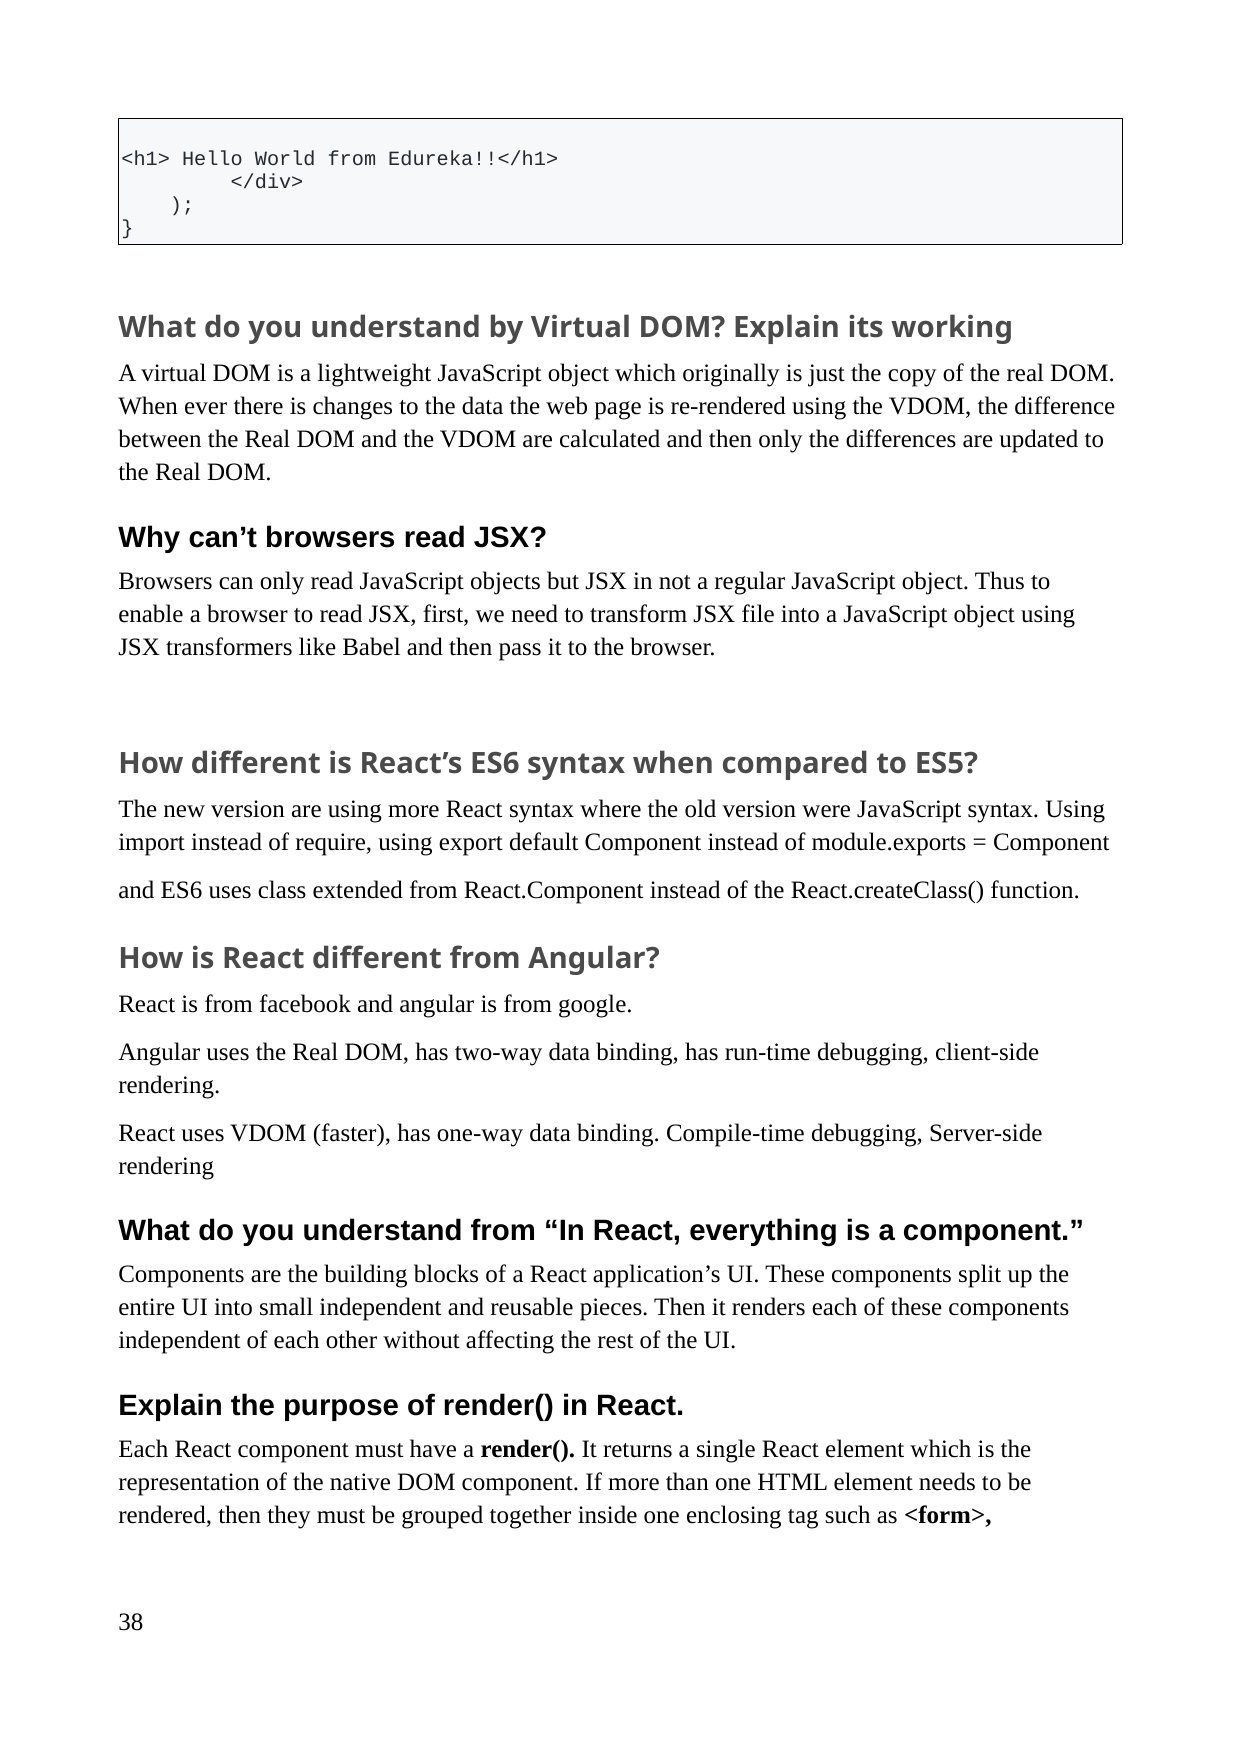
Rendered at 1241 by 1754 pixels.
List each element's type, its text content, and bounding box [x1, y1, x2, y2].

subtitle What do you understand from “In React, everything is a component.” [118, 1213, 1122, 1247]
subtitle How different is React’s ES6 syntax when compared to ES5? [118, 742, 1122, 782]
text A virtual DOM is a lightweight JavaScript object which originally is just the copy of the real DOM. When ever there is changes to the data the web page is re-rendered using the VDOM, the difference between the Real DOM and the VDOM are calculated and then only the differences are updated to the Real DOM. [118, 358, 1122, 486]
text Browsers can only read JavaScript objects but JSX in not a regular JavaScript object. Thus to enable a browser to read JSX, first, we need to transform JSX file into a JavaScript object using JSX transformers like Babel and then pass it to the browser. [118, 566, 1122, 661]
text Angular uses the Real DOM, has two-way data binding, has run-time debugging, client-side rendering. [118, 1037, 1122, 1099]
text </div> [119, 169, 1122, 192]
text The new version are using more React syntax where the old version were JavaScript syntax. Using import instead of require, using export default Component instead of module.exports = Component [118, 794, 1122, 856]
text ); [119, 192, 1122, 214]
text Each React component must have a render(). It returns a single React element which is the representation of the native DOM component. If more than one HTML element needs to be rendered, then they must be grouped together inside one enclosing tag such as <form>, [118, 1434, 1122, 1528]
subtitle What do you understand by Virtual DOM? Explain its working [118, 306, 1122, 346]
text <h1> Hello World from Edureka!!</h1> [119, 146, 1122, 169]
text Components are the building blocks of a React application’s UI. These components split up the entire UI into small independent and reusable pieces. Then it renders each of these components independent of each other without affecting the rest of the UI. [118, 1259, 1122, 1354]
text React is from facebook and angular is from google. [118, 989, 1122, 1018]
subtitle Why can’t browsers read JSX? [118, 519, 1122, 553]
text and ES6 uses class extended from React.Component instead of the React.createClass() function. [118, 875, 1122, 903]
subtitle How is React different from Angular? [118, 937, 1122, 977]
text } [119, 214, 1122, 244]
subtitle Explain the purpose of render() in React. [118, 1387, 1122, 1421]
text React uses VDOM (faster), has one-way data binding. Compile-time debugging, Server-side rendering [118, 1118, 1122, 1179]
